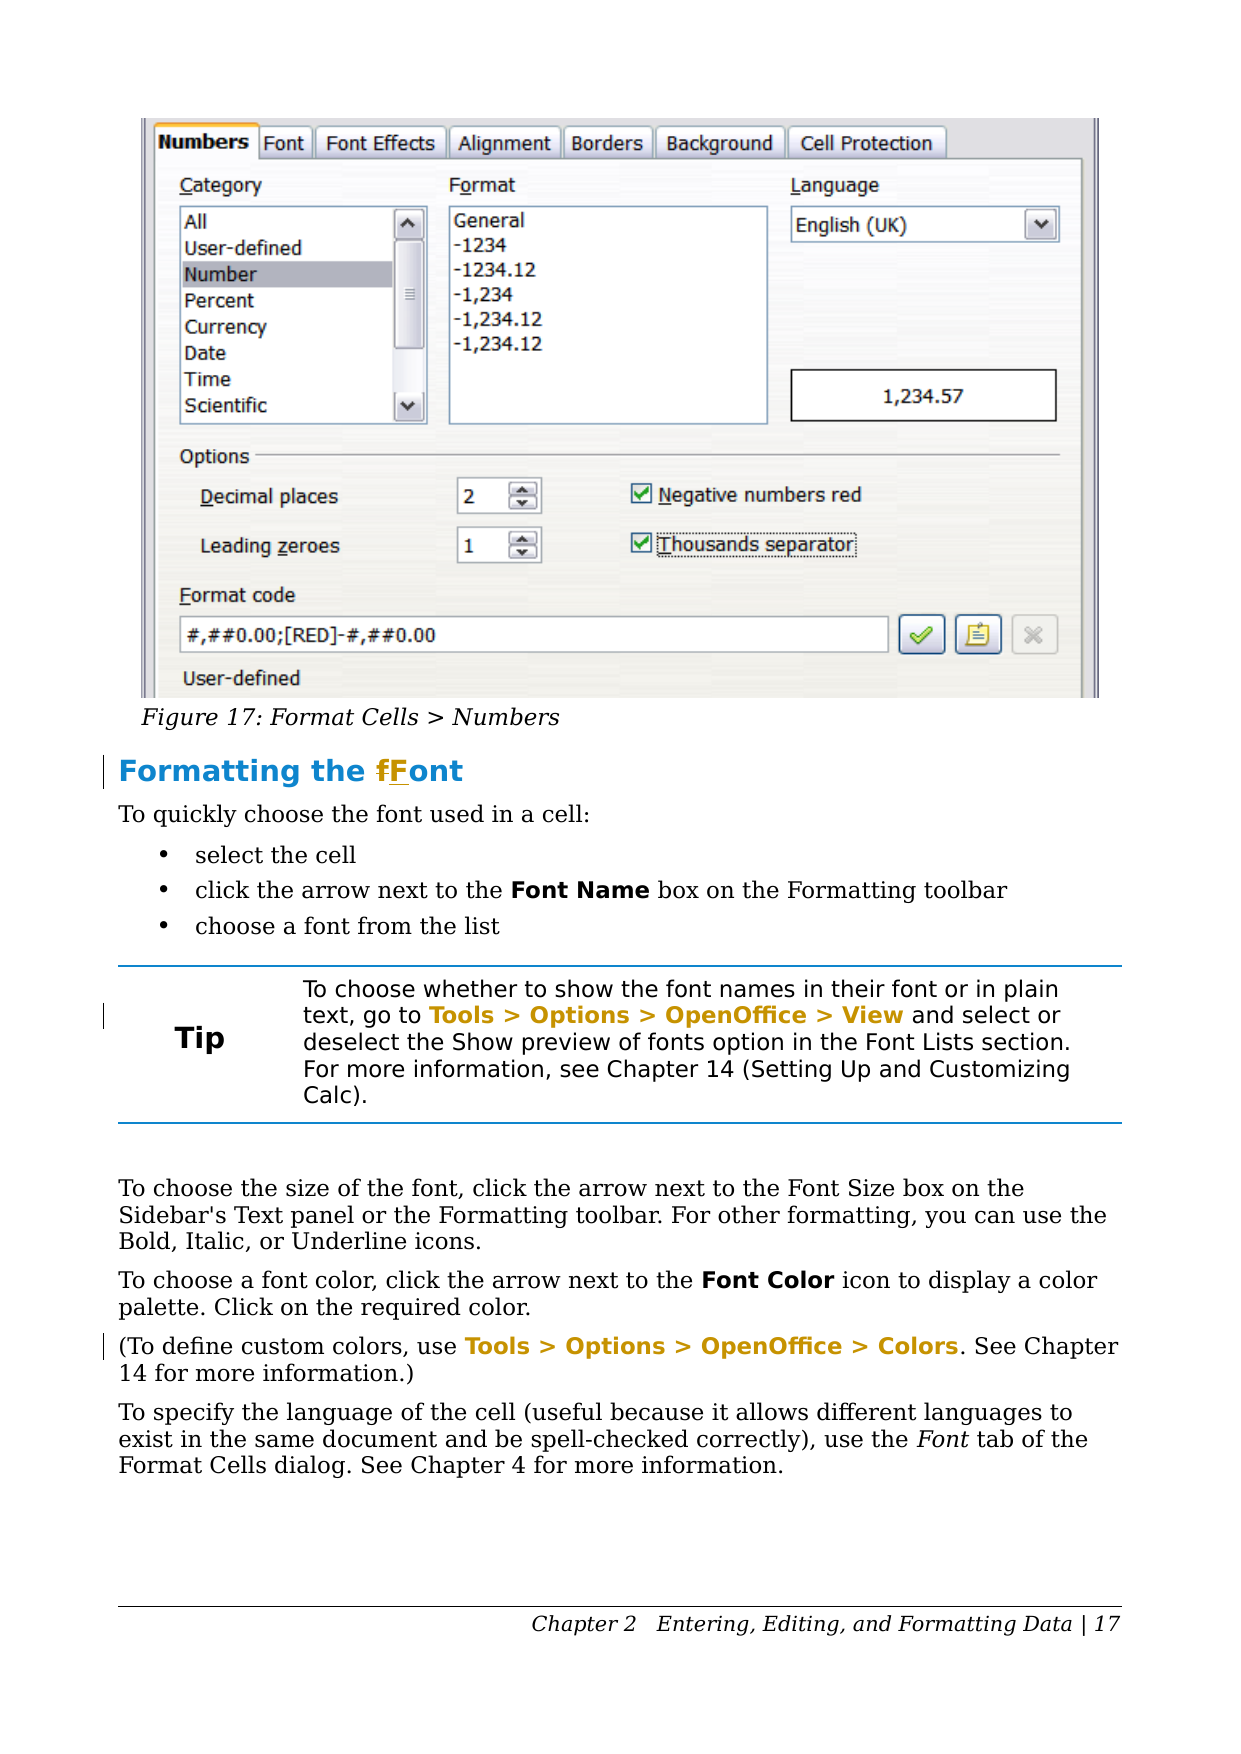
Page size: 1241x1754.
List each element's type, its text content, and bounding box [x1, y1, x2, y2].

table_header To choose whether to show the font names in their font or in plain text, go to Tools > Options > OpenOffice > View and select or deselect the Show preview of fonts option in the Font Lists section. For more information, see Chapter 14 (Setting Up and Customizing Calc). [281, 967, 1122, 1122]
subtitle Formatting the Font [118, 754, 1122, 788]
picture [141, 118, 1099, 698]
list choose a font from the list [156, 911, 1122, 940]
text To choose the size of the font, click the arrow next to the Font Size box on the Sidebar's Text panel or the Formatting toolbar. For other formatting, you can use the Bold, Italic, or Underline icons. [118, 1175, 1122, 1255]
list click the arrow next to the Font Name box on the Formatting toolbar [156, 876, 1122, 905]
text Figure 17: Format Cells > Numbers [141, 704, 1099, 730]
list select the cell [156, 840, 1122, 869]
text To choose a font color, click the arrow next to the Font Color icon to display a color palette. Click on the required color. [118, 1267, 1122, 1321]
text To specify the language of the cell (useful because it allows different languages to exist in the same document and be spell-checked correctly), use the Font tab of the Format Cells dialog. See Chapter 4 for more information. [118, 1399, 1122, 1479]
text To quickly choose the font used in a cell: [118, 801, 1122, 828]
text (To define custom colors, use Tools > Options > OpenOffice > Colors. See Chapter 14 for more information.) [118, 1333, 1122, 1387]
table_header Tip [118, 967, 281, 1122]
